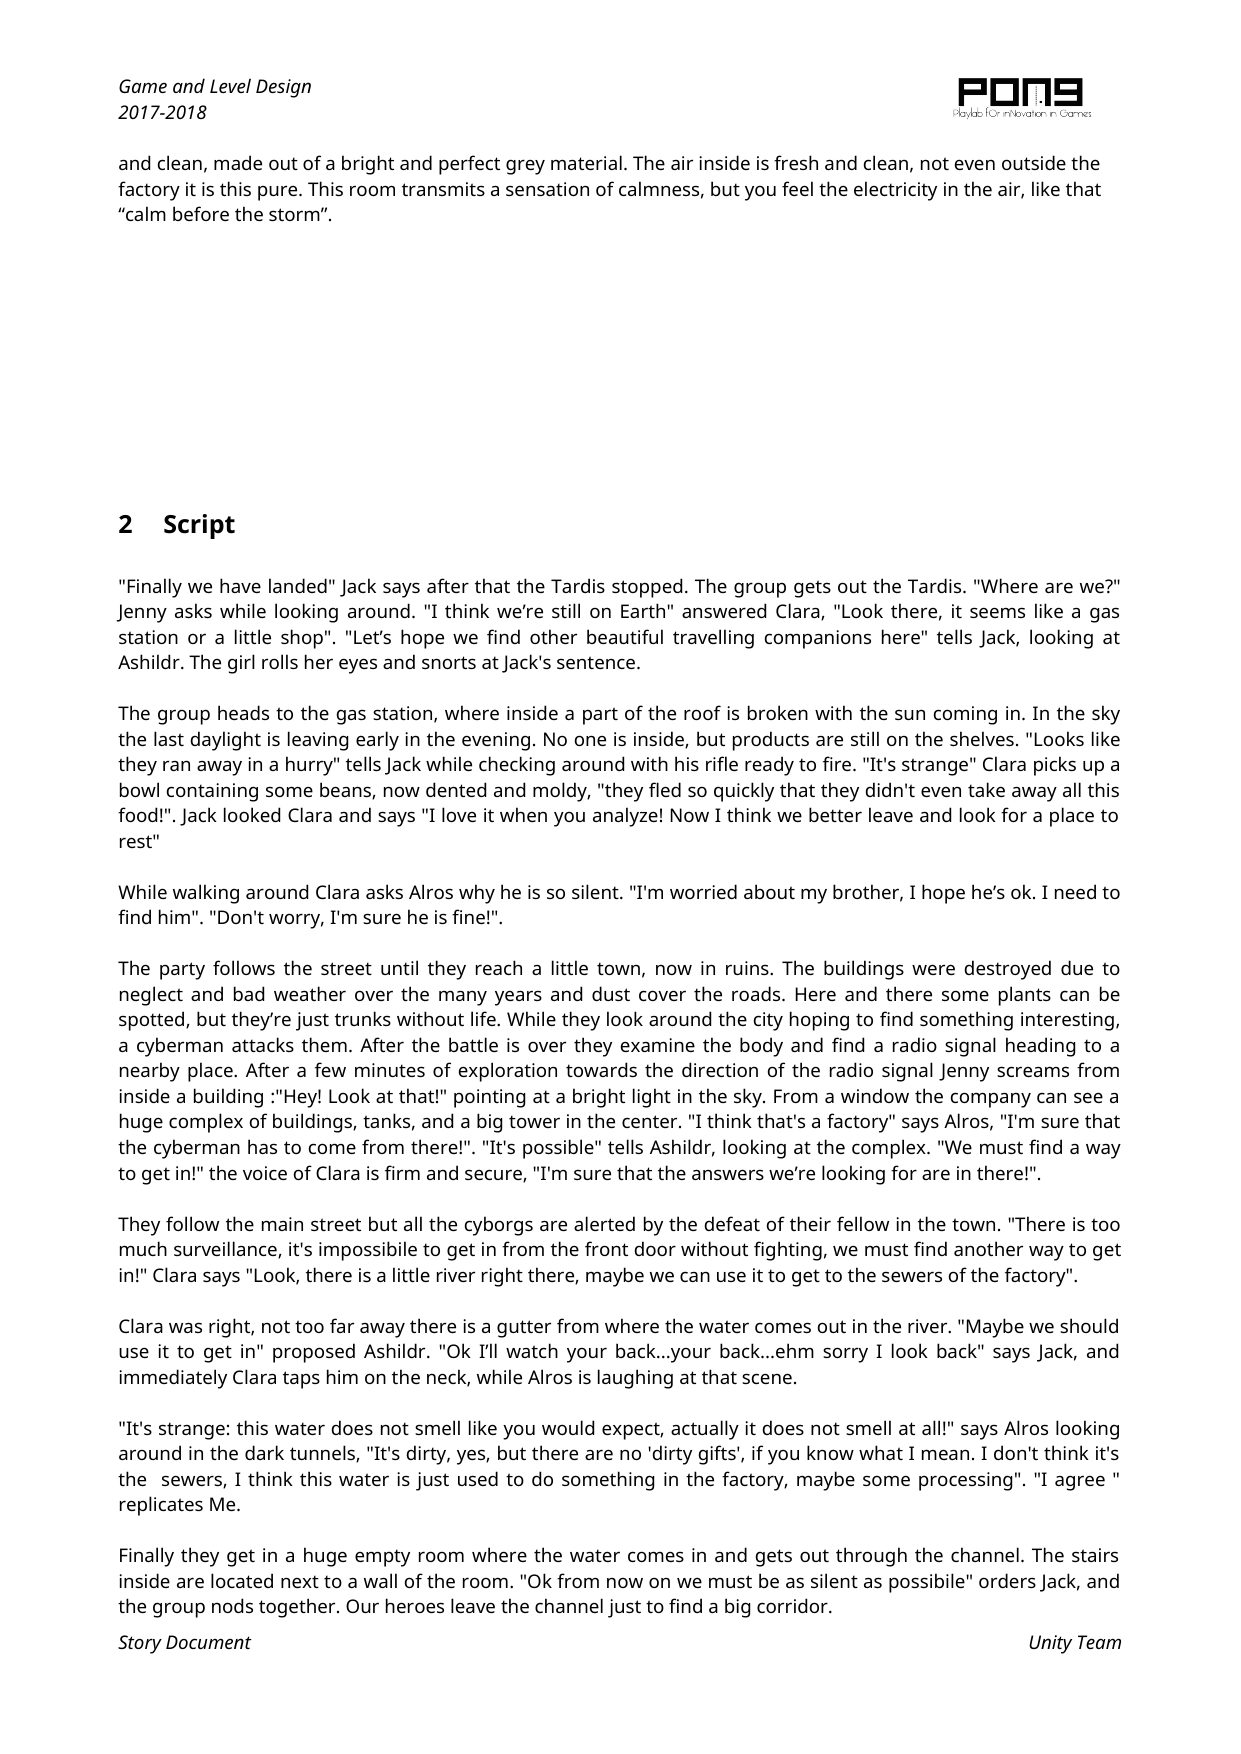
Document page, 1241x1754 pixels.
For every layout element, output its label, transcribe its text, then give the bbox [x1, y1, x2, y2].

text and clean, made out of a bright and perfect grey material. The air inside is fresh and clean, not even outside the factory it is this pure. This room transmits a sensation of calmness, but you feel the electricity in the air, like that “calm before the storm”. [118, 150, 1122, 227]
text They follow the main street but all the cyborgs are alerted by the defeat of their fellow in the town. "There is too much surveillance, it's impossibile to get in from the front door without fighting, we must find another way to get in!" Clara says "Look, there is a little river right there, maybe we can use it to get to the sewers of the factory". [118, 1211, 1122, 1287]
text Finally they get in a huge empty room where the water comes in and gets out through the channel. The stairs inside are located next to a wall of the room. "Ok from now on we must be as silent as possibile" orders Jack, and the group nods together. Our heroes leave the channel just to find a big corridor. [118, 1543, 1122, 1619]
subtitle Script [118, 507, 1122, 541]
text "It's strange: this water does not smell like you would expect, actually it does not smell at all!" says Alros looking around in the dark tunnels, "It's dirty, yes, but there are no 'dirty gifts', if you know what I mean. I don't think it's the sewers, I think this water is just used to do something in the factory, maybe some processing". "I agree " replicates Me. [118, 1415, 1122, 1517]
picture [923, 73, 1122, 124]
text "Finally we have landed" Jack says after that the Tardis stopped. The group gets out the Tardis. "Where are we?" Jenny asks while looking around. "I think we’re still on Earth" answered Clara, "Look there, it seems like a gas station or a little shop". "Let’s hope we find other beautiful travelling companions here" tells Jack, looking at Ashildr. The girl rolls her eyes and snorts at Jack's sentence. [118, 573, 1122, 675]
text While walking around Clara asks Alros why he is so silent. "I'm worried about my brother, I hope he’s ok. I need to find him". "Don't worry, I'm sure he is fine!". [118, 879, 1122, 930]
text Clara was right, not too far away there is a gutter from where the water comes out in the river. "Maybe we should use it to get in" proposed Ashildr. "Ok I’ll watch your back...your back...ehm sorry I look back" says Jack, and immediately Clara taps him on the neck, while Alros is laughing at that scene. [118, 1313, 1122, 1389]
text The group heads to the gas station, where inside a part of the roof is broken with the sun coming in. In the sky the last daylight is leaving early in the evening. No one is inside, but products are still on the shelves. "Looks like they ran away in a hurry" tells Jack while checking around with his rifle ready to fire. "It's strange" Clara picks up a bowl containing some beans, now dented and moldy, "they fled so quickly that they didn't even take away all this food!". Jack looked Clara and says "I love it when you analyze! Now I think we better leave and look for a place to rest" [118, 701, 1122, 854]
text The party follows the street until they reach a little town, now in ruins. The buildings were destroyed due to neglect and bad weather over the many years and dust cover the roads. Here and there some plants can be spotted, but they’re just trunks without life. While they look around the city hoping to find something interesting, a cyberman attacks them. After the battle is over they examine the body and find a radio signal heading to a nearby place. After a few minutes of exploration towards the direction of the radio signal Jenny screams from inside a building :"Hey! Look at that!" pointing at a bright light in the sky. From a window the company can see a huge complex of buildings, tanks, and a big tower in the center. "I think that's a factory" says Alros, "I'm sure that the cyberman has to come from there!". "It's possible" tells Ashildr, looking at the complex. "We must find a way to get in!" the voice of Clara is firm and secure, "I'm sure that the answers we’re looking for are in there!". [118, 956, 1122, 1185]
